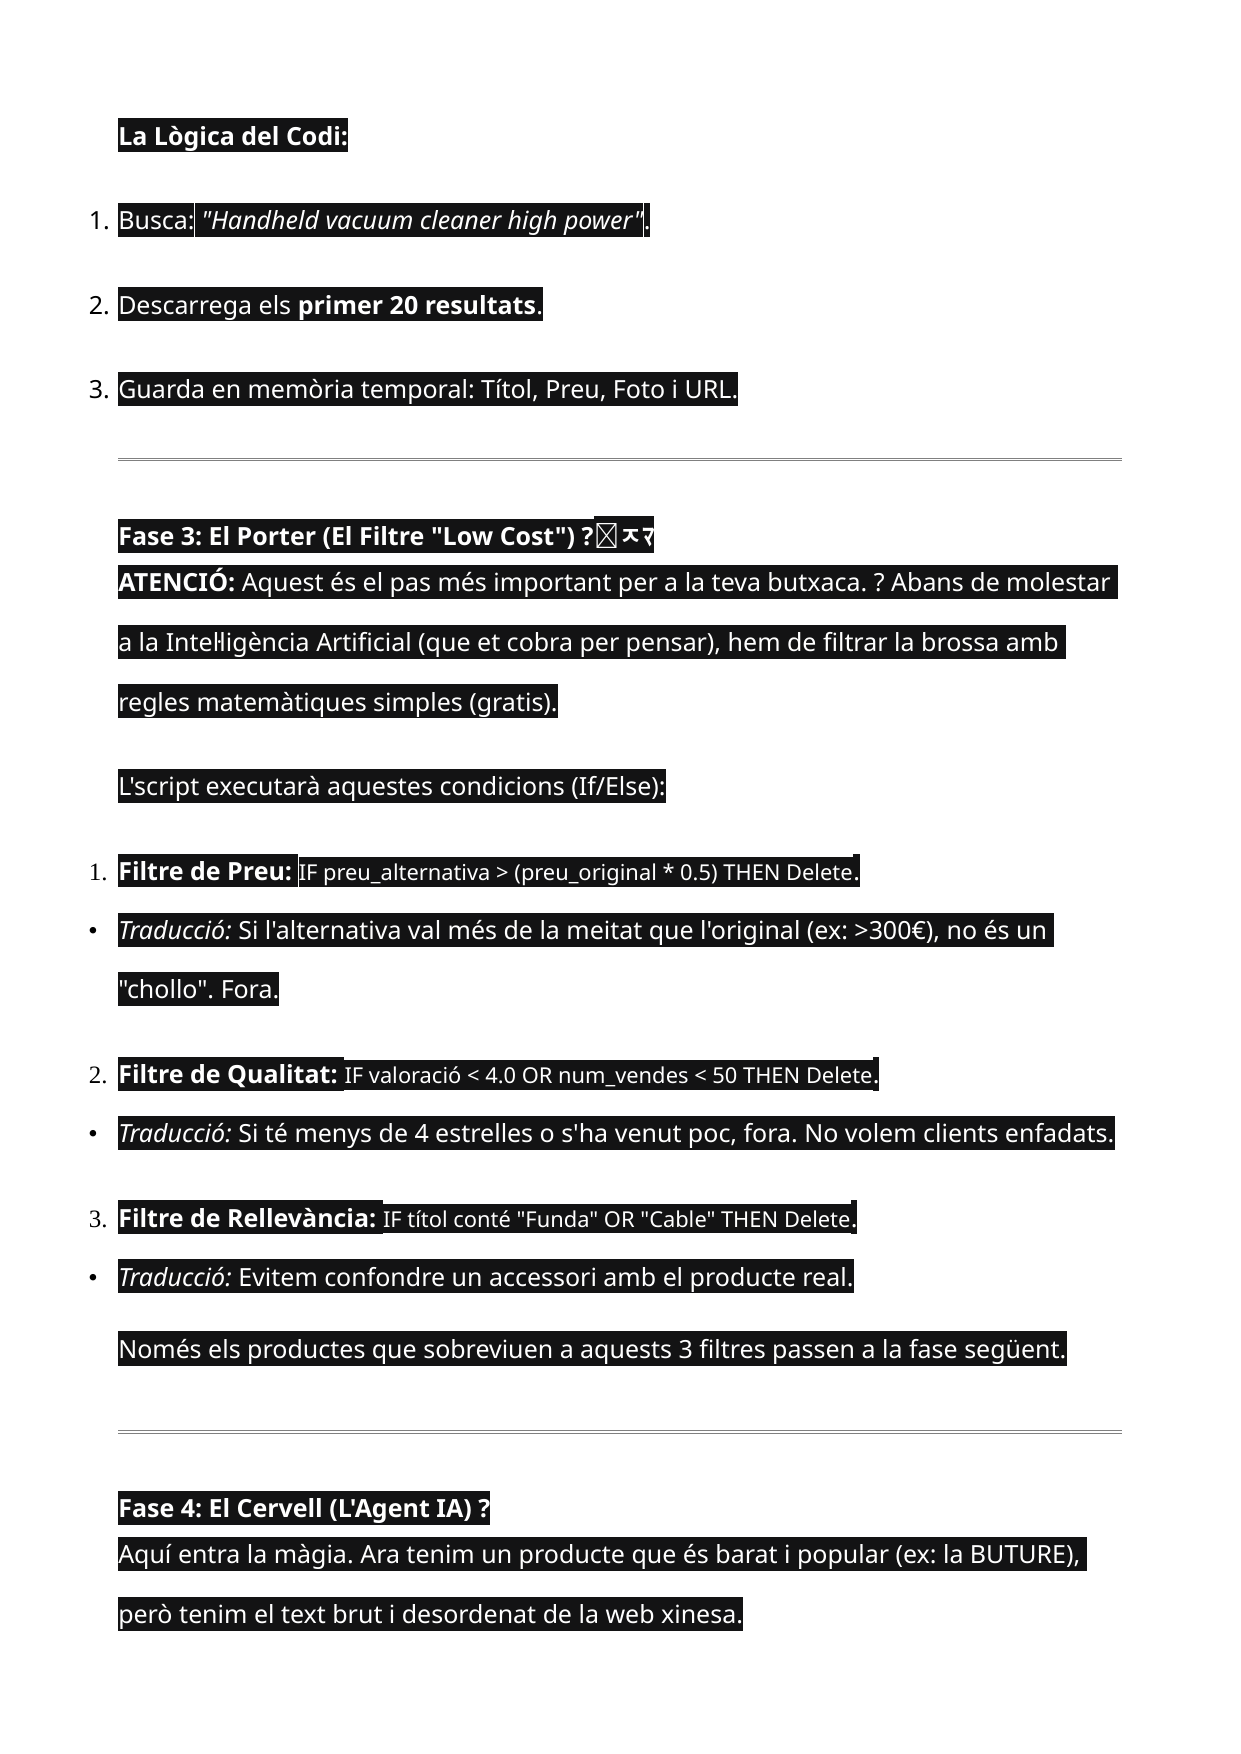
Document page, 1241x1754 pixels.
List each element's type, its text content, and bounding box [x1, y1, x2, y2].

list Traducció: Si l'alternativa val més de la meitat que l'original (ex: >300€), no és un "chollo". Fora. [118, 912, 1122, 1006]
subtitle Fase 4: El Cervell (L'Agent IA) ? [118, 1487, 1122, 1525]
list Filtre de Rellevància: IF títol conté "Funda" OR "Cable" THEN Delete. [118, 1200, 1122, 1234]
list Filtre de Qualitat: IF valoració < 4.0 OR num_vendes < 50 THEN Delete. [118, 1057, 1122, 1091]
list Busca: "Handheld vacuum cleaner high power". [118, 203, 1122, 237]
list Filtre de Preu: IF preu_alternativa > (preu_original * 0.5) THEN Delete. [118, 853, 1122, 887]
list Traducció: Si té menys de 4 estrelles o s'ha venut poc, fora. No volem clients enfadats. [118, 1116, 1122, 1150]
text Aquí entra la màgia. Ara tenim un producte que és barat i popular (ex: la BUTURE), però tenim el text brut i desordenat de la web xinesa. [118, 1537, 1122, 1631]
list Traducció: Evitem confondre un accessori amb el producte real. [118, 1259, 1122, 1293]
text La Lògica del Codi: [118, 118, 1122, 152]
text Només els productes que sobreviuen a aquests 3 filtres passen a la fase següent. [118, 1331, 1122, 1366]
text L'script executarà aquestes condicions (If/Else): [118, 769, 1122, 803]
subtitle Fase 3: El Porter (El Filtre "Low Cost") ?￯ﾸﾏ [118, 515, 1122, 553]
list Guarda en memòria temporal: Títol, Preu, Foto i URL. [118, 372, 1122, 406]
text ATENCIÓ: Aquest és el pas més important per a la teva butxaca. ? Abans de molestar a la Intel·ligència Artificial (que et cobra per pensar), hem de filtrar la brossa amb regles matemàtiques simples (gratis). [118, 565, 1122, 718]
list Descarrega els primer 20 resultats. [118, 287, 1122, 321]
